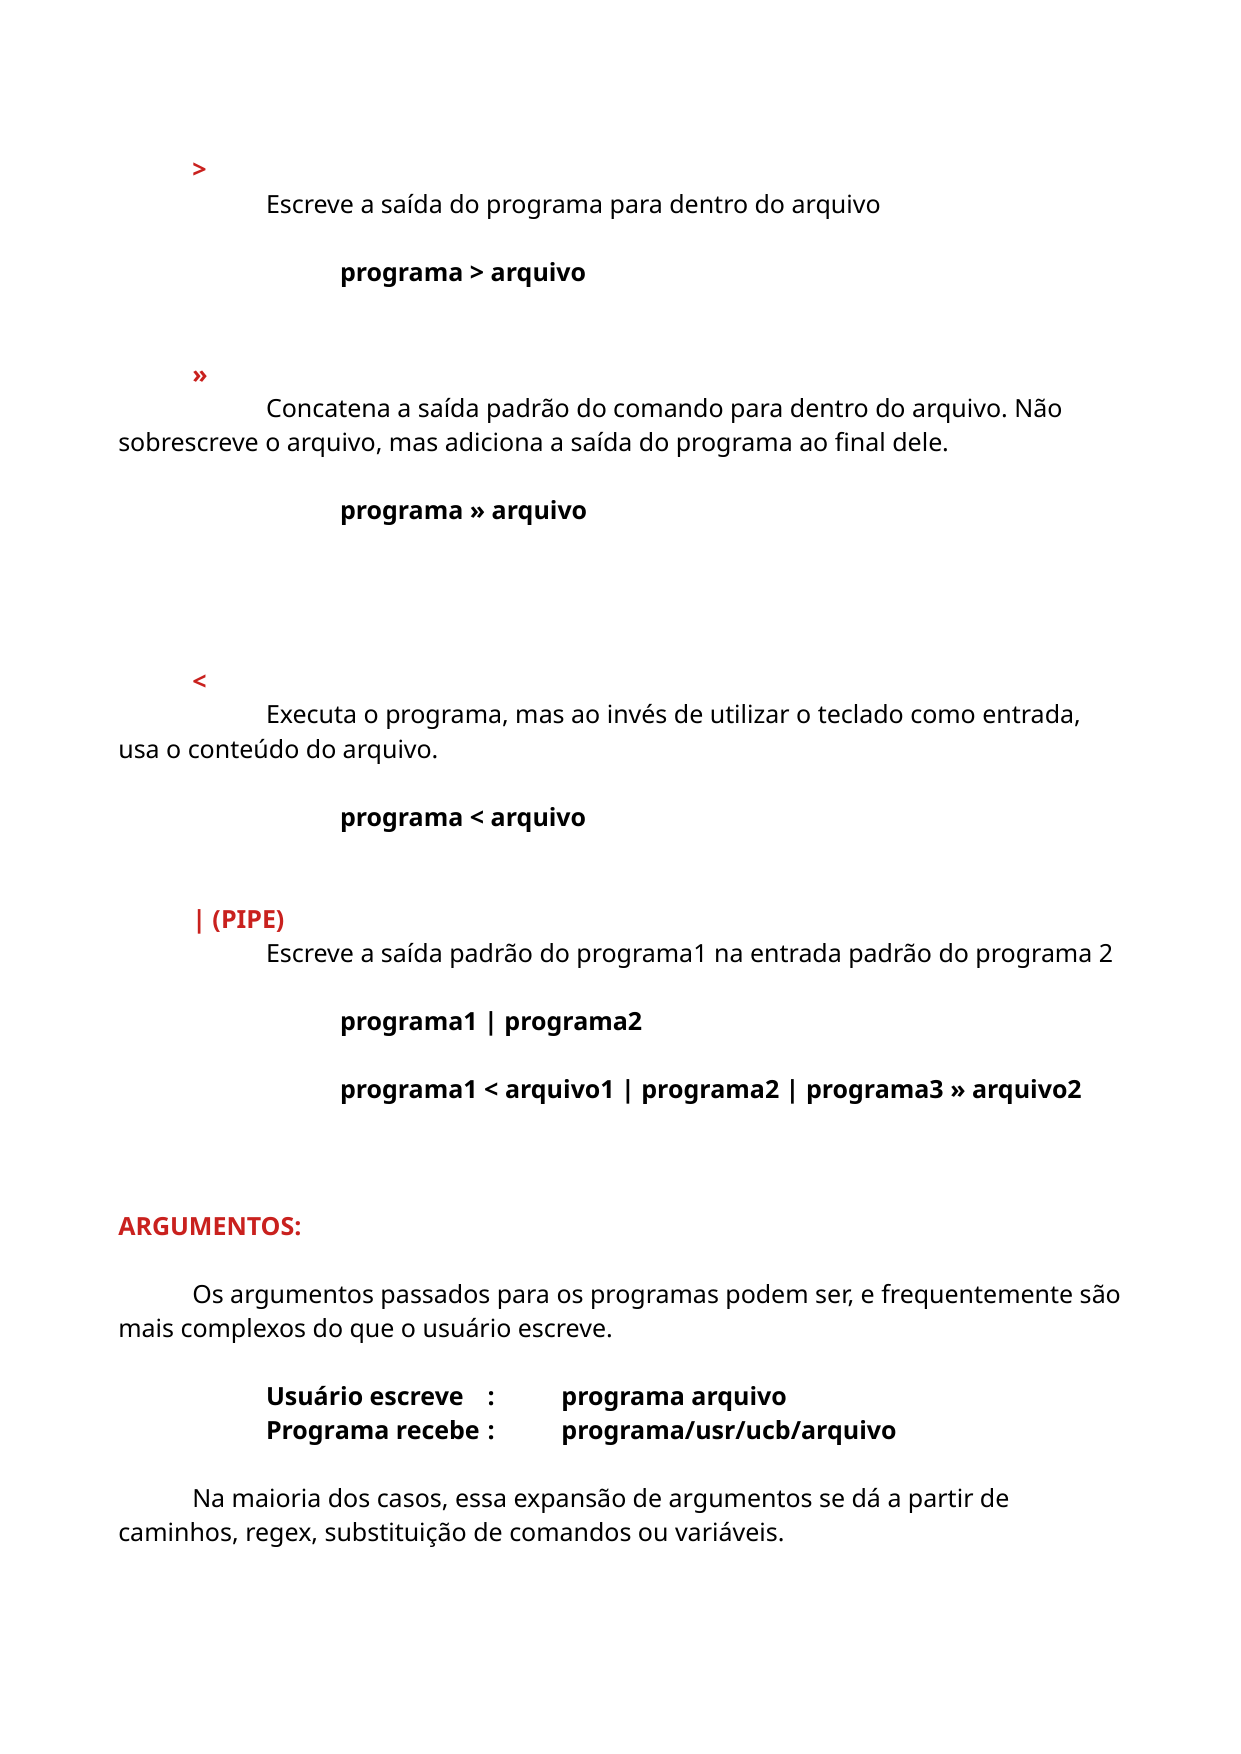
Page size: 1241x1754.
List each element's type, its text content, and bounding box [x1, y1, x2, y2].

text programa > arquivo [118, 254, 1122, 288]
text programa1 | programa2 [118, 1004, 1122, 1038]
text » [118, 357, 1122, 391]
text > [118, 152, 1122, 186]
text Concatena a saída padrão do comando para dentro do arquivo. Não sobrescreve o arquivo, mas adiciona a saída do programa ao final dele. [118, 391, 1122, 459]
text ARGUMENTOS: [118, 1208, 1122, 1242]
text < [118, 663, 1122, 697]
text Usuário escreve : programa arquivo [118, 1378, 1122, 1412]
text Programa recebe : programa/usr/ucb/arquivo [118, 1412, 1122, 1447]
text Na maioria dos casos, essa expansão de argumentos se dá a partir de caminhos, regex, substituição de comandos ou variáveis. [118, 1481, 1122, 1549]
text Escreve a saída padrão do programa1 na entrada padrão do programa 2 [118, 936, 1122, 970]
text Executa o programa, mas ao invés de utilizar o teclado como entrada, usa o conteúdo do arquivo. [118, 697, 1122, 765]
text programa1 < arquivo1 | programa2 | programa3 » arquivo2 [118, 1072, 1122, 1106]
text programa < arquivo [118, 799, 1122, 833]
text Os argumentos passados para os programas podem ser, e frequentemente são mais complexos do que o usuário escreve. [118, 1276, 1122, 1344]
text programa » arquivo [118, 493, 1122, 527]
text Escreve a saída do programa para dentro do arquivo [118, 186, 1122, 220]
text | (PIPE) [118, 902, 1122, 936]
